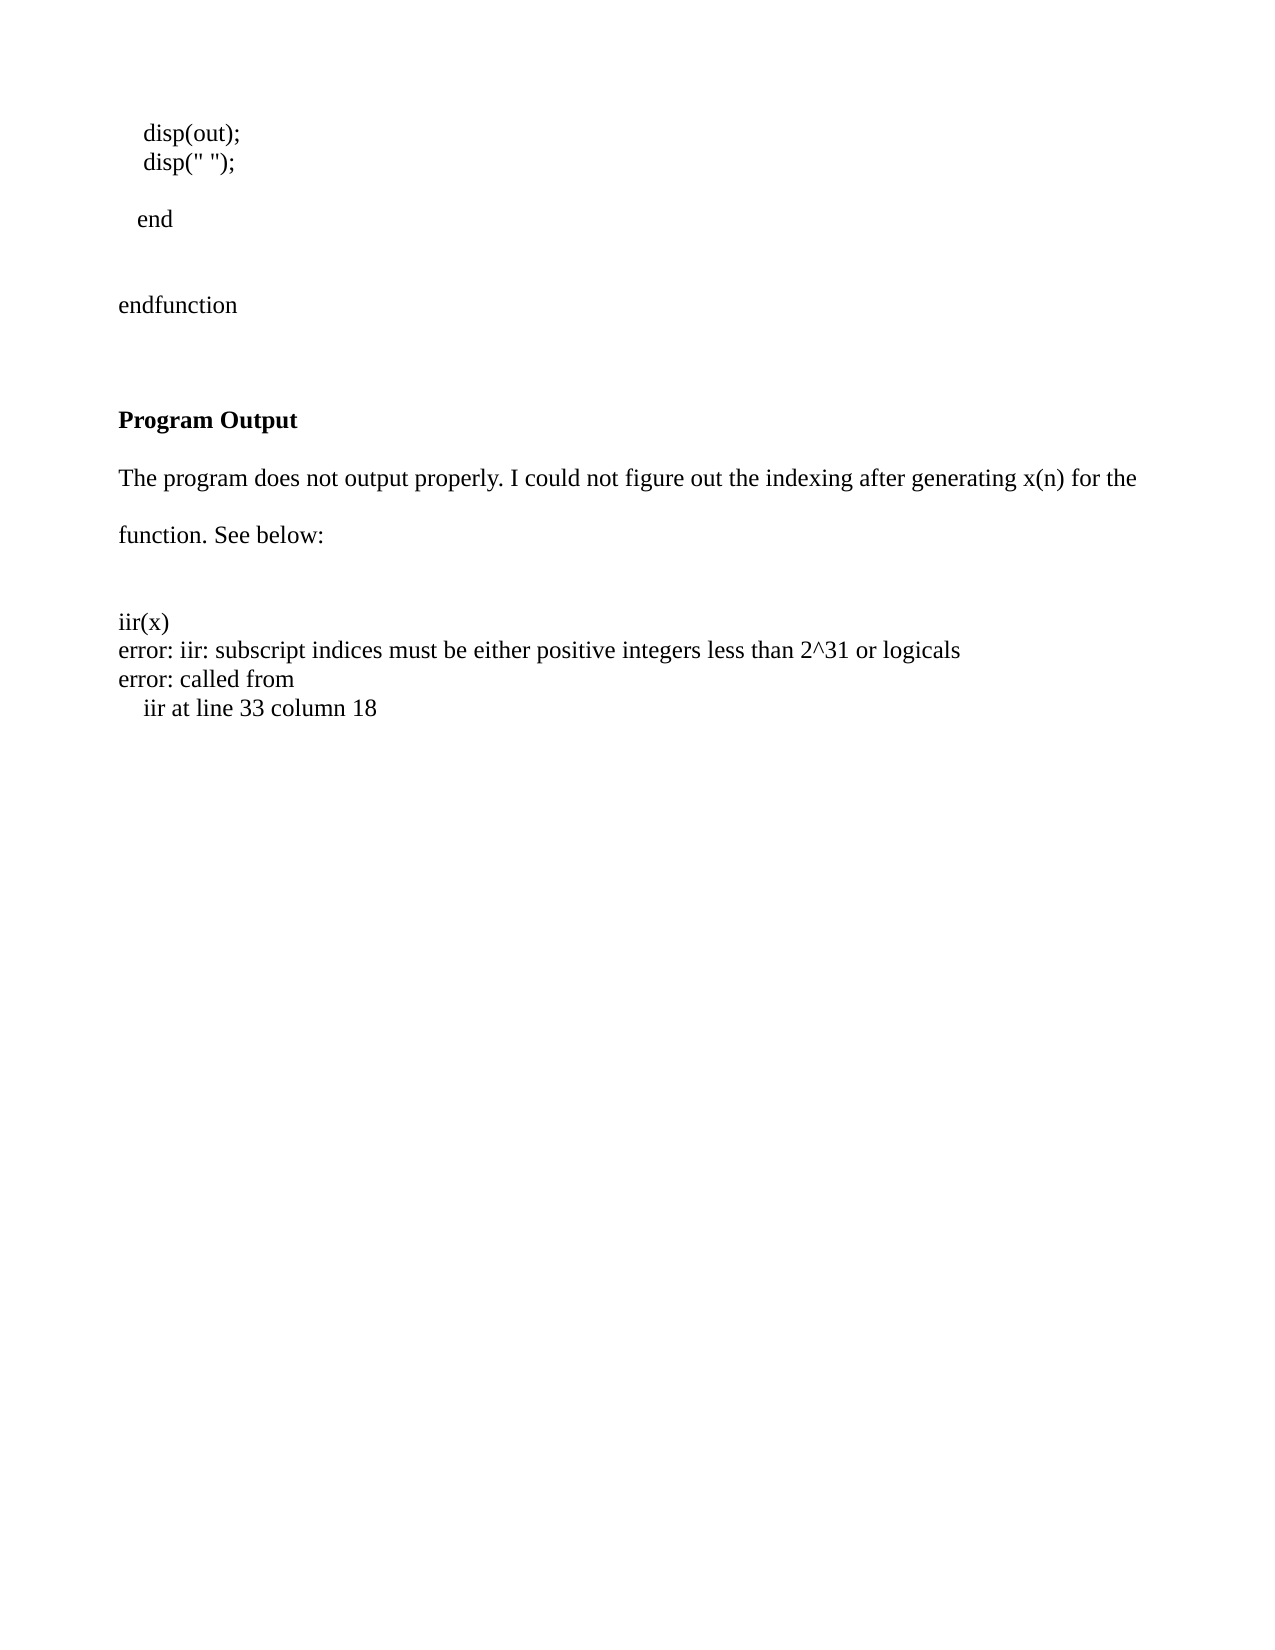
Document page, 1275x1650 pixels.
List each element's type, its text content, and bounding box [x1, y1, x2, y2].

text error: iir: subscript indices must be either positive integers less than 2^31 or logicals [118, 636, 1157, 664]
text end [118, 204, 1157, 233]
text disp(out); [118, 118, 1157, 147]
text Program Output [118, 406, 1157, 434]
text The program does not output properly. I could not figure out the indexing after generating x(n) for the function. See below: [118, 463, 1157, 549]
text iir(x) [118, 607, 1157, 636]
text iir at line 33 column 18 [118, 693, 1157, 722]
text disp(" "); [118, 147, 1157, 176]
text endfunction [118, 291, 1157, 319]
text error: called from [118, 664, 1157, 693]
